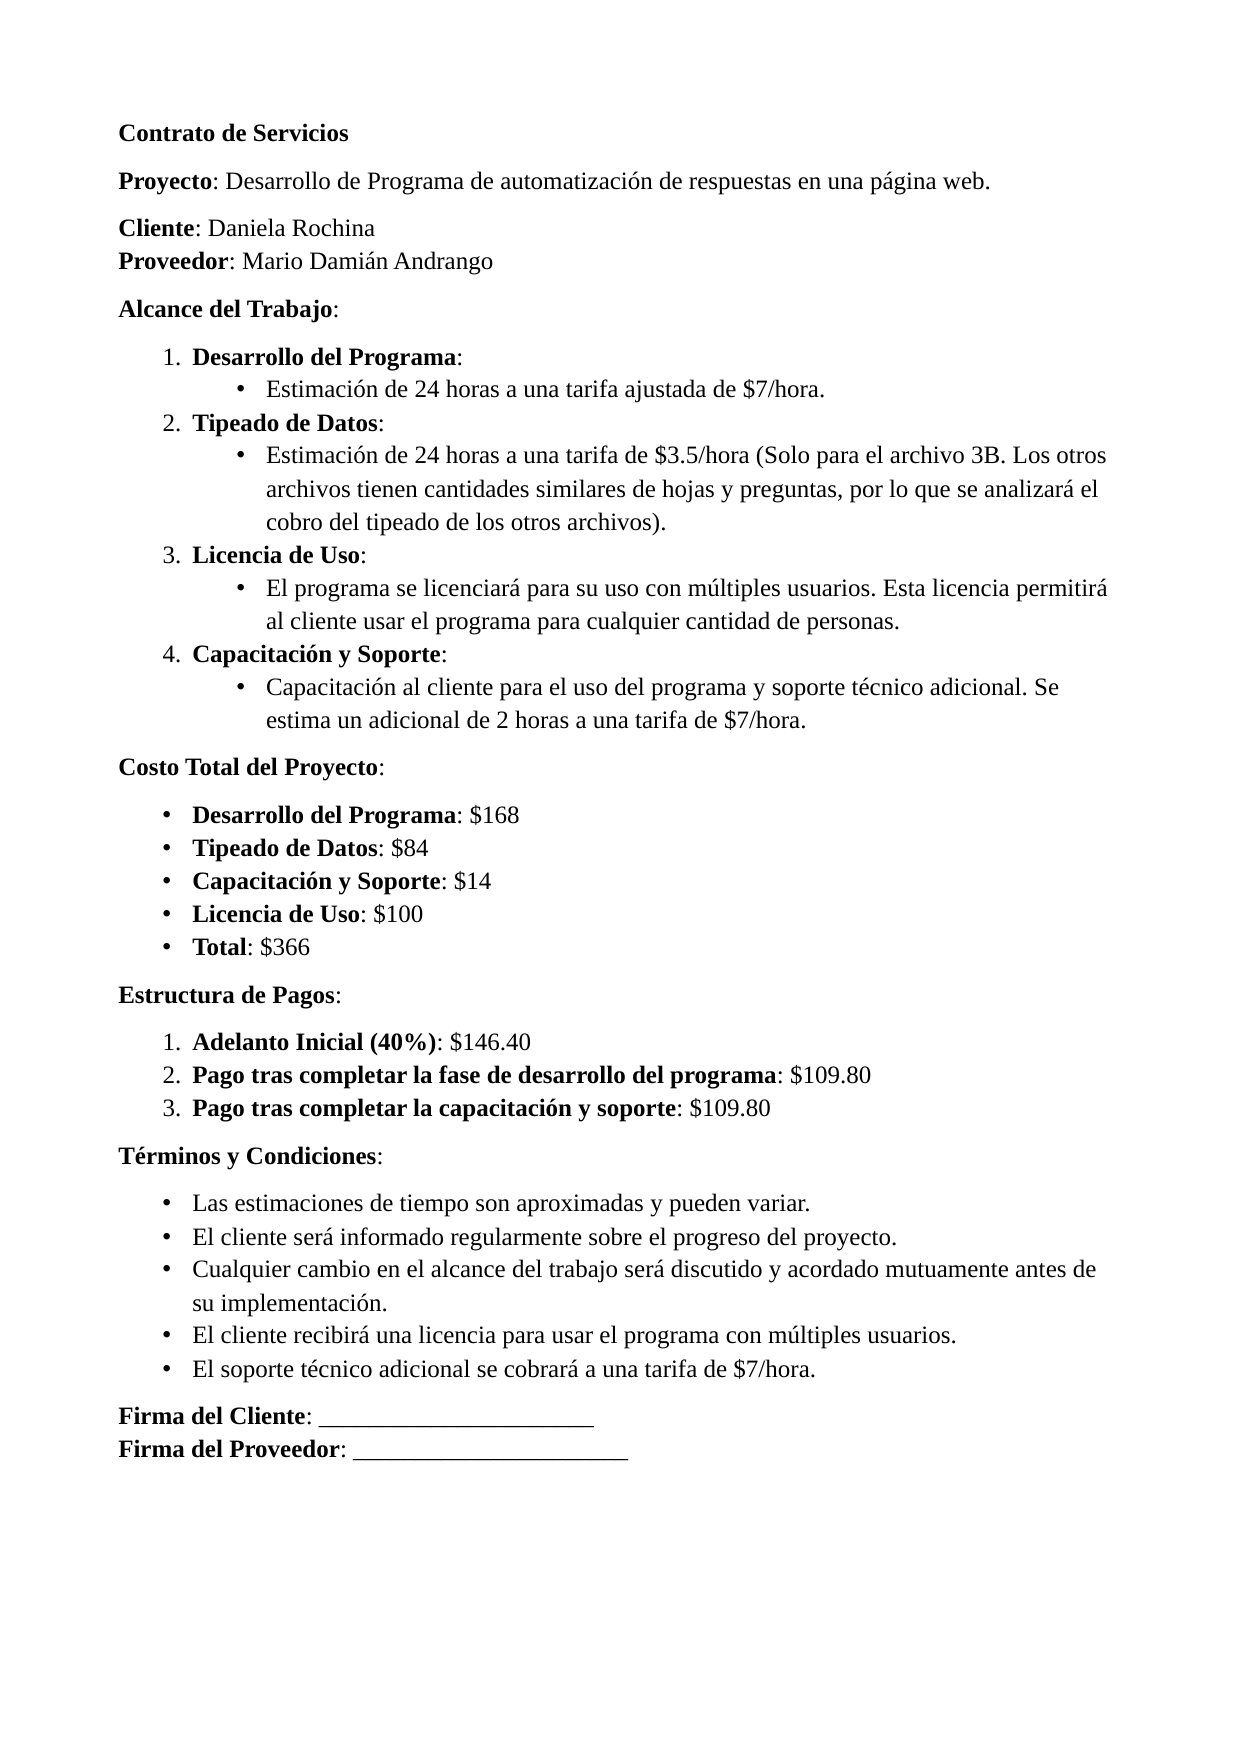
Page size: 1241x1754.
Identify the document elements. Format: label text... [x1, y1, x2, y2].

list Licencia de Uso: $100 [162, 899, 1122, 928]
list Las estimaciones de tiempo son aproximadas y pueden variar. [162, 1188, 1122, 1217]
list El cliente será informado regularmente sobre el progreso del proyecto. [162, 1222, 1122, 1250]
text Alcance del Trabajo: [118, 294, 1122, 323]
list El programa se licenciará para su uso con múltiples usuarios. Esta licencia permitirá al cliente usar el programa para cualquier cantidad de personas. [236, 573, 1122, 634]
list Tipeado de Datos: $84 [162, 833, 1122, 862]
list Desarrollo del Programa: $168 [162, 800, 1122, 829]
list Capacitación al cliente para el uso del programa y soporte técnico adicional. Se estima un adicional de 2 horas a una tarifa de $7/hora. [236, 672, 1122, 733]
list Licencia de Uso: [162, 540, 1122, 568]
list Adelanto Inicial (40%): $146.40 [162, 1027, 1122, 1056]
list Desarrollo del Programa: [162, 342, 1122, 370]
list Total: $366 [162, 932, 1122, 961]
list El cliente recibirá una licencia para usar el programa con múltiples usuarios. [162, 1321, 1122, 1349]
text Estructura de Pagos: [118, 980, 1122, 1008]
list Estimación de 24 horas a una tarifa ajustada de $7/hora. [236, 374, 1122, 403]
text Proyecto: Desarrollo de Programa de automatización de respuestas en una página web. [118, 166, 1122, 194]
list Pago tras completar la fase de desarrollo del programa: $109.80 [162, 1060, 1122, 1089]
list Pago tras completar la capacitación y soporte: $109.80 [162, 1093, 1122, 1122]
text Términos y Condiciones: [118, 1141, 1122, 1170]
list Capacitación y Soporte: [162, 639, 1122, 667]
text Costo Total del Proyecto: [118, 752, 1122, 781]
text Cliente: Daniela Rochina Proveedor: Mario Damián Andrango [118, 213, 1122, 275]
text Contrato de Servicios [118, 118, 1122, 147]
list El soporte técnico adicional se cobrará a una tarifa de $7/hora. [162, 1354, 1122, 1382]
list Capacitación y Soporte: $14 [162, 866, 1122, 895]
list Estimación de 24 horas a una tarifa de $3.5/hora (Solo para el archivo 3B. Los otros archivos tienen cantidades similares de hojas y preguntas, por lo que se analizará el cobro del tipeado de los otros archivos). [236, 441, 1122, 535]
text Firma del Cliente: ______________________ Firma del Proveedor: ______________________ [118, 1401, 1122, 1463]
list Cualquier cambio en el alcance del trabajo será discutido y acordado mutuamente antes de su implementación. [162, 1254, 1122, 1316]
list Tipeado de Datos: [162, 408, 1122, 436]
